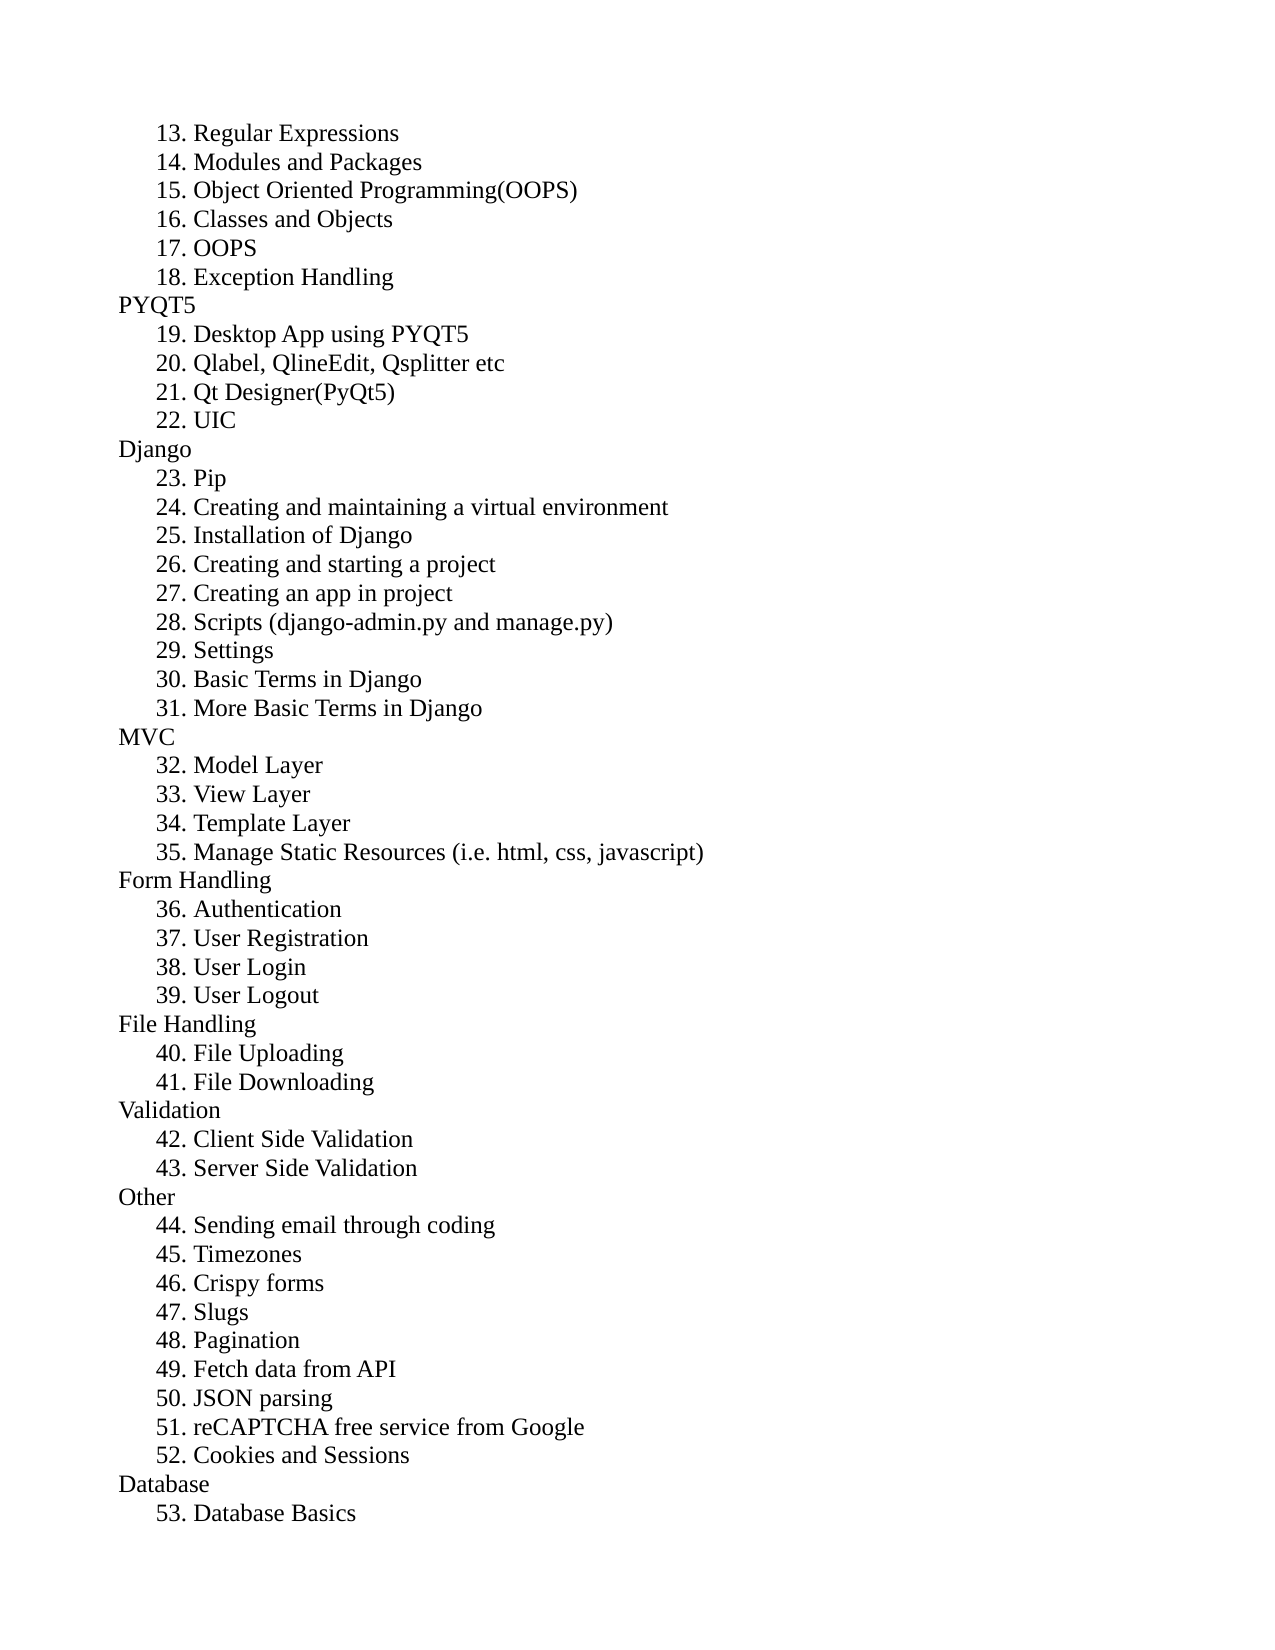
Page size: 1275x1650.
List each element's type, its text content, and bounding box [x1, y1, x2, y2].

list Scripts (django-admin.py and manage.py) [156, 607, 1157, 636]
text Validation [118, 1096, 1157, 1124]
list Template Layer [156, 808, 1157, 837]
list File Uploading [156, 1038, 1157, 1067]
list Creating and maintaining a virtual environment [156, 492, 1157, 521]
list Timezones [156, 1239, 1157, 1268]
list Sending email through coding [156, 1211, 1157, 1239]
list Fetch data from API [156, 1354, 1157, 1383]
list Qlabel, QlineEdit, Qsplitter etc [156, 348, 1157, 377]
list Model Layer [156, 751, 1157, 779]
list Modules and Packages [156, 147, 1157, 176]
list User Login [156, 952, 1157, 981]
text Form Handling [118, 866, 1157, 894]
list Settings [156, 636, 1157, 664]
list Classes and Objects [156, 204, 1157, 233]
list User Registration [156, 923, 1157, 952]
list Database Basics [156, 1498, 1157, 1527]
list Server Side Validation [156, 1153, 1157, 1182]
list Creating and starting a project [156, 549, 1157, 578]
text Database [118, 1469, 1157, 1498]
list Creating an app in project [156, 578, 1157, 607]
list reCAPTCHA free service from Google [156, 1412, 1157, 1441]
list Client Side Validation [156, 1124, 1157, 1153]
list JSON parsing [156, 1383, 1157, 1412]
text MVC [118, 722, 1157, 751]
text Django [118, 434, 1157, 463]
list Desktop App using PYQT5 [156, 319, 1157, 348]
list UIC [156, 406, 1157, 434]
list User Logout [156, 981, 1157, 1009]
list Pagination [156, 1326, 1157, 1354]
list Manage Static Resources (i.e. html, css, javascript) [156, 837, 1157, 866]
text File Handling [118, 1009, 1157, 1038]
list Qt Designer(PyQt5) [156, 377, 1157, 406]
list Authentication [156, 894, 1157, 923]
list Installation of Django [156, 521, 1157, 549]
list Pip [156, 463, 1157, 492]
list Cookies and Sessions [156, 1441, 1157, 1469]
list Object Oriented Programming(OOPS) [156, 176, 1157, 204]
list Slugs [156, 1297, 1157, 1326]
list Crispy forms [156, 1268, 1157, 1297]
list View Layer [156, 779, 1157, 808]
text PYQT5 [118, 291, 1157, 319]
list Regular Expressions [156, 118, 1157, 147]
list Basic Terms in Django [156, 664, 1157, 693]
list More Basic Terms in Django [156, 693, 1157, 722]
list File Downloading [156, 1067, 1157, 1096]
list Exception Handling [156, 262, 1157, 291]
text Other [118, 1182, 1157, 1211]
list OOPS [156, 233, 1157, 262]
